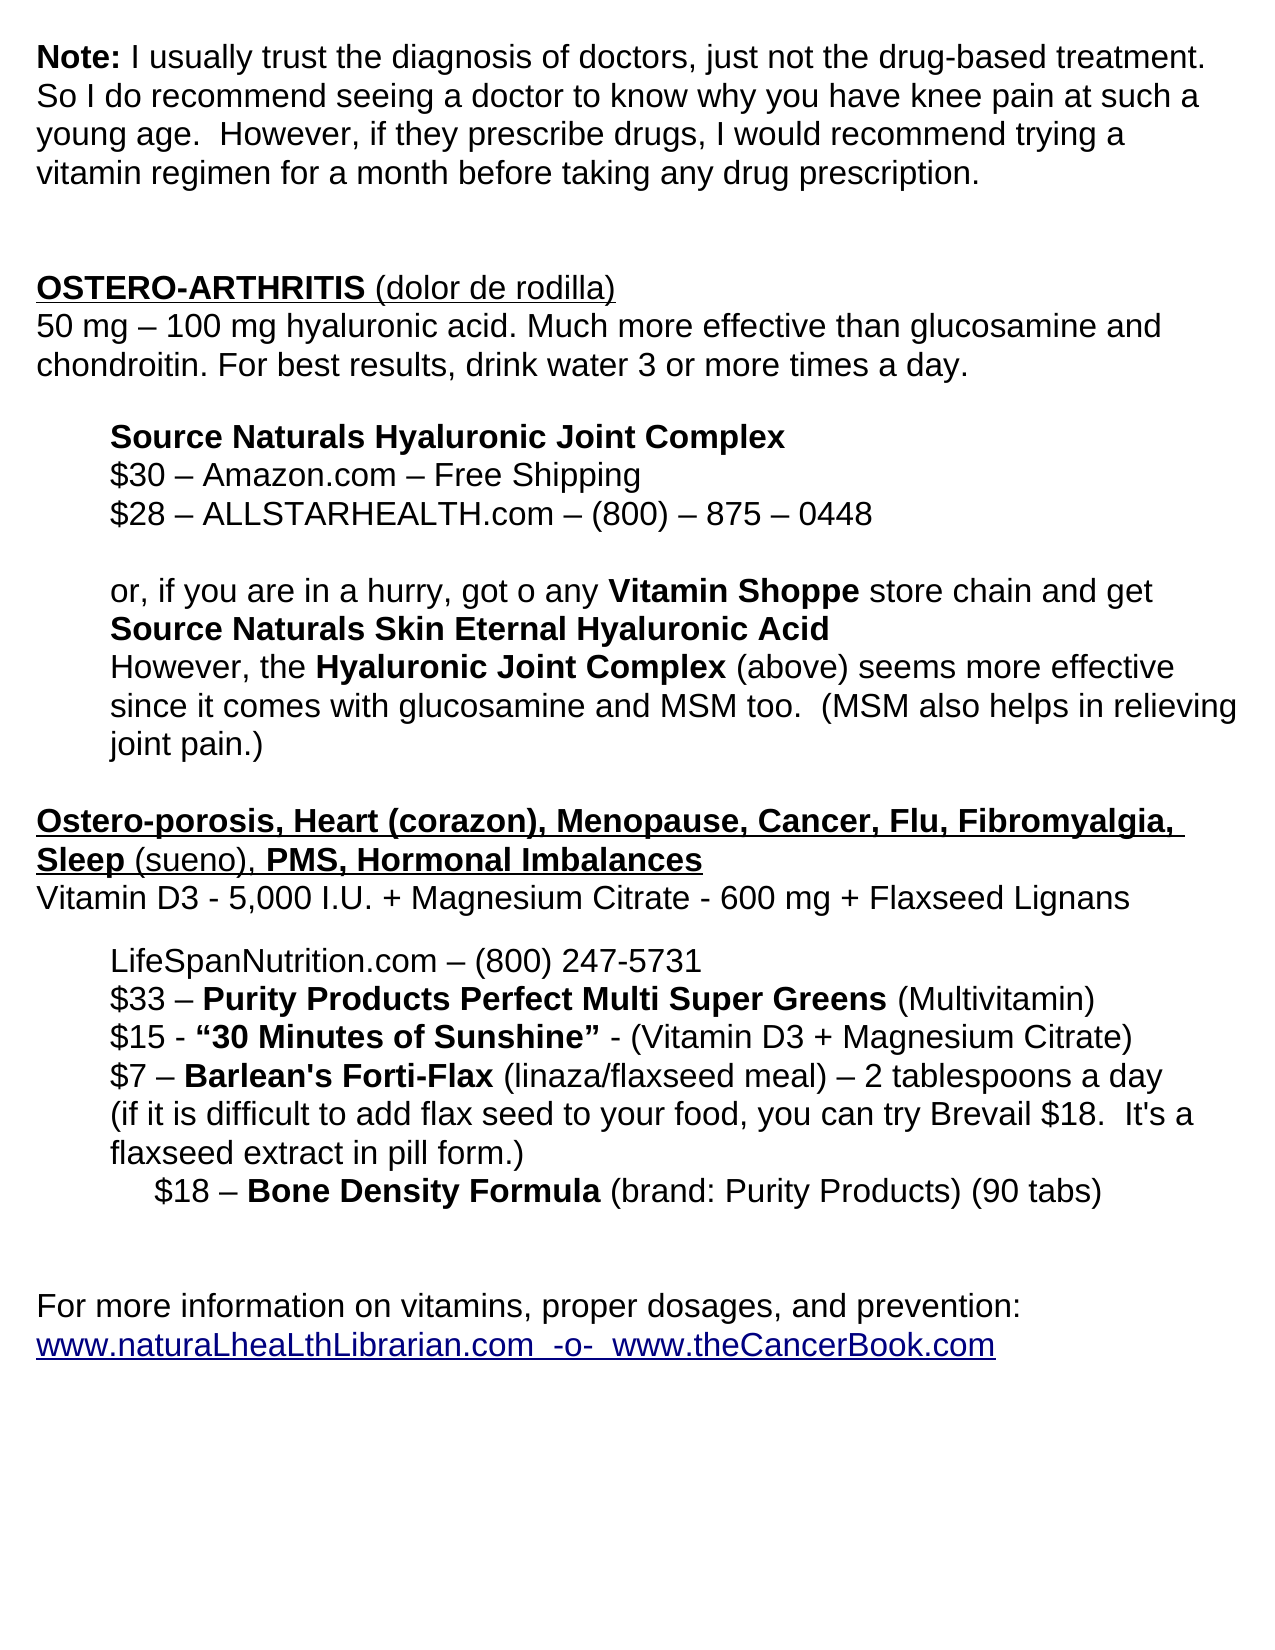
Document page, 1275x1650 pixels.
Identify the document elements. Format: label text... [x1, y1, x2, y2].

text $30 – Amazon.com – Free Shipping [110, 455, 1239, 494]
text or, if you are in a hurry, got o any Vitamin Shoppe store chain and get Source Naturals Skin Eternal Hyaluronic Acid [110, 571, 1239, 648]
text OSTERO-ARTHRITIS (dolor de rodilla) [36, 268, 1239, 307]
text $33 – Purity Products Perfect Multi Super Greens (Multivitamin) [110, 979, 1239, 1017]
text Note: I usually trust the diagnosis of doctors, just not the drug-based treatment. So I do recommend seeing a doctor to know why you have knee pain at such a young age. However, if they prescribe drugs, I would recommend trying a vitamin regimen for a month before taking any drug prescription. [36, 37, 1239, 191]
text $18 – Bone Density Formula (brand: Purity Products) (90 tabs) [36, 1171, 1239, 1210]
text Source Naturals Hyaluronic Joint Complex [110, 417, 1239, 455]
text 50 mg – 100 mg hyaluronic acid. Much more effective than glucosamine and chondroitin. For best results, drink water 3 or more times a day. [36, 307, 1239, 383]
text $7 – Barlean's Forti-Flax (linaza/flaxseed meal) – 2 tablespoons a day [110, 1056, 1239, 1094]
text Ostero-porosis, Heart (corazon), Menopause, Cancer, Flu, Fibromyalgia, Sleep (sueno), PMS, Hormonal Imbalances [36, 801, 1239, 878]
text For more information on vitamins, proper dosages, and prevention: [36, 1287, 1239, 1325]
text $28 – ALLSTARHEALTH.com – (800) – 875 – 0448 [110, 494, 1239, 532]
text (if it is difficult to add flax seed to your food, you can try Brevail $18. It's a flaxseed extract in pill form.) [110, 1094, 1239, 1171]
text However, the Hyaluronic Joint Complex (above) seems more effective since it comes with glucosamine and MSM too. (MSM also helps in relieving joint pain.) [110, 648, 1239, 763]
text $15 - “30 Minutes of Sunshine” - (Vitamin D3 + Magnesium Citrate) [110, 1017, 1239, 1056]
text LifeSpanNutrition.com – (800) 247-5731 [110, 941, 1239, 979]
text www.naturaLheaLthLibrarian.com -o- www.theCancerBook.com [36, 1325, 1239, 1363]
text Vitamin D3 - 5,000 I.U. + Magnesium Citrate - 600 mg + Flaxseed Lignans [36, 878, 1239, 917]
